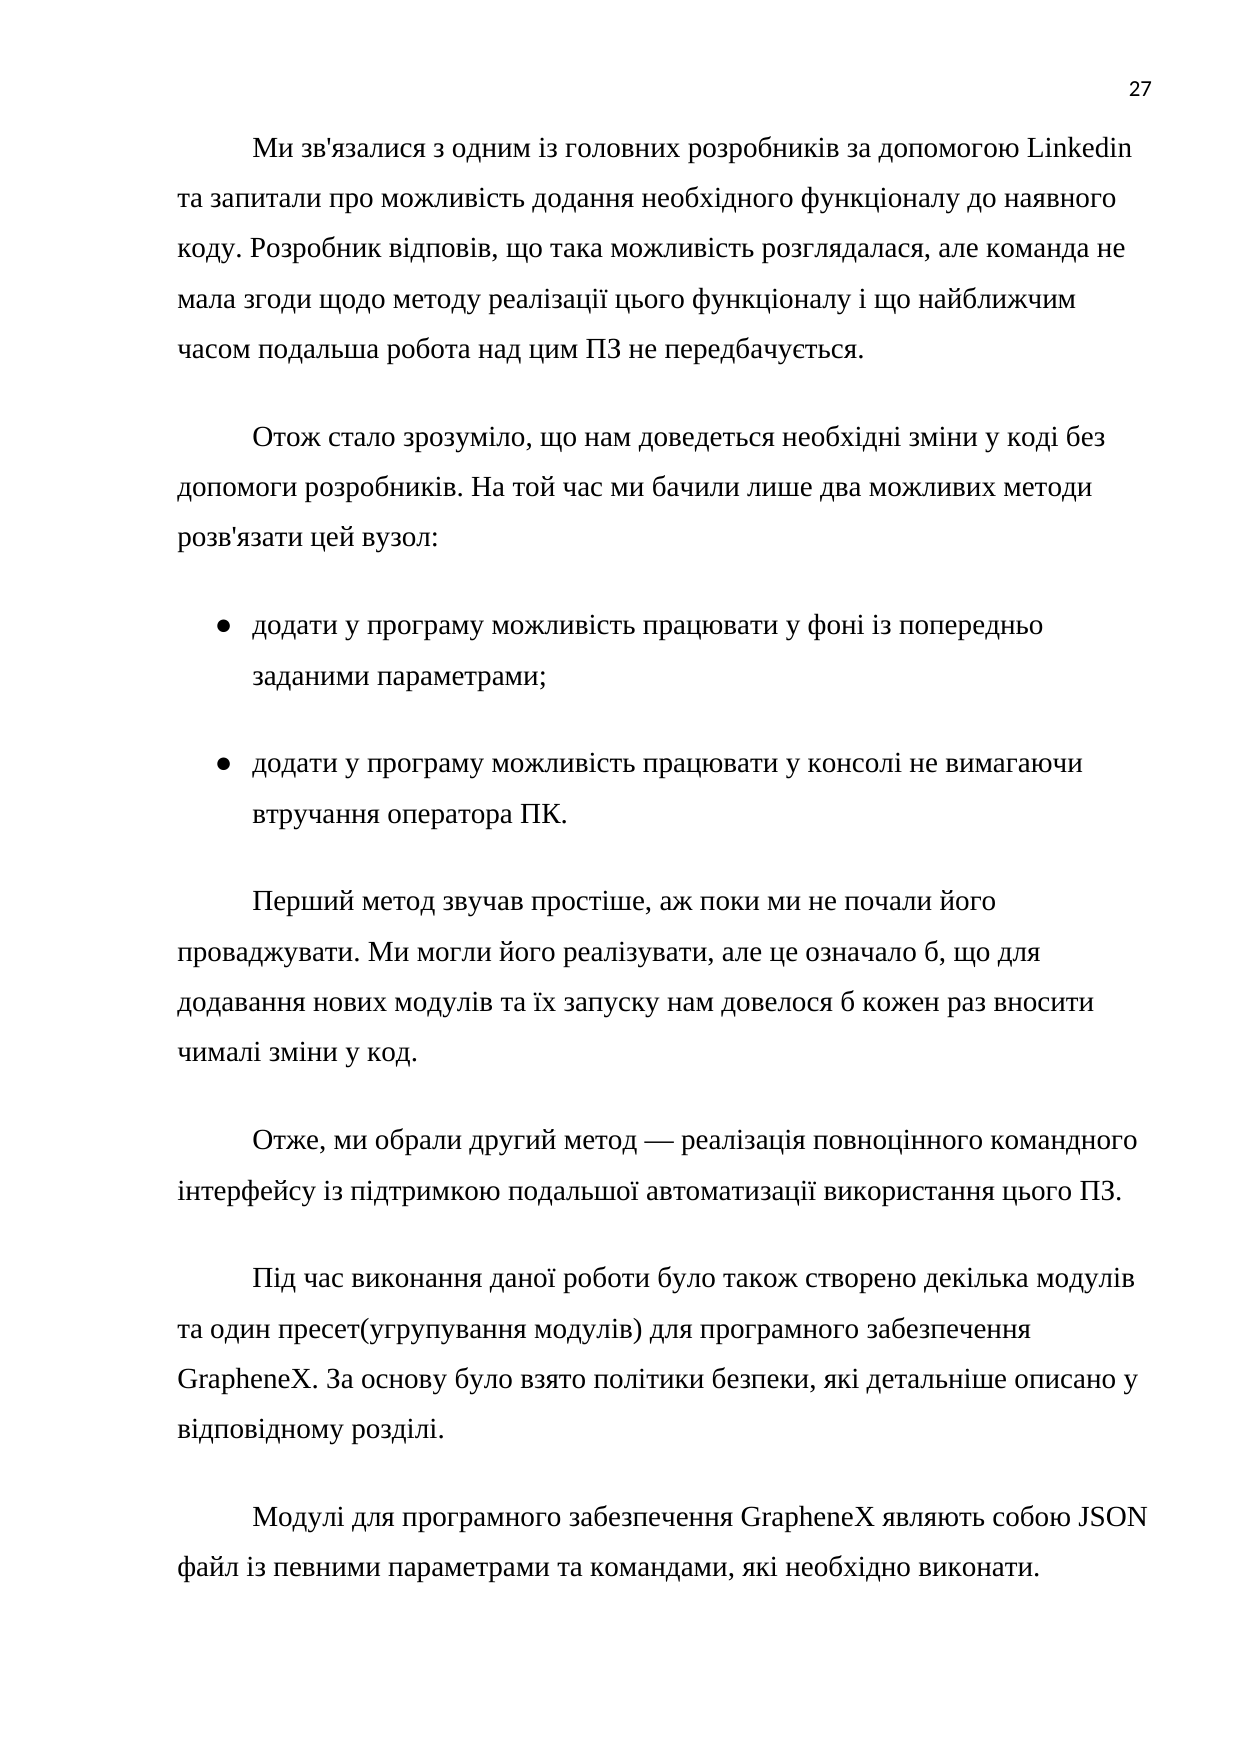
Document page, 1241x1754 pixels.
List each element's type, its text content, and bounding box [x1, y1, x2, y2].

list додати у програму можливість працювати у консолі не вимагаючи втручання оператора ПК. [214, 745, 1152, 829]
text Під час виконання даної роботи було також створено декілька модулів та один пресет(угрупування модулів) для програмного забезпечення GrapheneX. За основу було взято політики безпеки, які детальніше описано у відповідному розділі. [177, 1260, 1152, 1445]
text Отже, ми обрали другий метод — реалізація повноцінного командного інтерфейсу із підтримкою подальшої автоматизації використання цього ПЗ. [177, 1122, 1152, 1206]
text Отож стало зрозуміло, що нам доведеться необхідні зміни у коді без допомоги розробників. На той час ми бачили лише два можливих методи розв'язати цей вузол: [177, 419, 1152, 553]
text Модулі для програмного забезпечення GrapheneX являють собою JSON файл із певними параметрами та командами, які необхідно виконати. [177, 1499, 1152, 1583]
text Перший метод звучав простіше, аж поки ми не почали його проваджувати. Ми могли його реалізувати, але це означало б, що для додавання нових модулів та їх запуску нам довелося б кожен раз вносити чималі зміни у код. [177, 883, 1152, 1068]
list додати у програму можливість працювати у фоні із попередньо заданими параметрами; [214, 607, 1152, 691]
text Ми зв'язалися з одним із головних розробників за допомогою Linkedin та запитали про можливість додання необхідного функціоналу до наявного коду. Розробник відповів, що така можливість розглядалася, але команда не мала згоди щодо методу реалізації цього функціоналу і що найближчим часом подальша робота над цим ПЗ не передбачується. [177, 130, 1152, 364]
